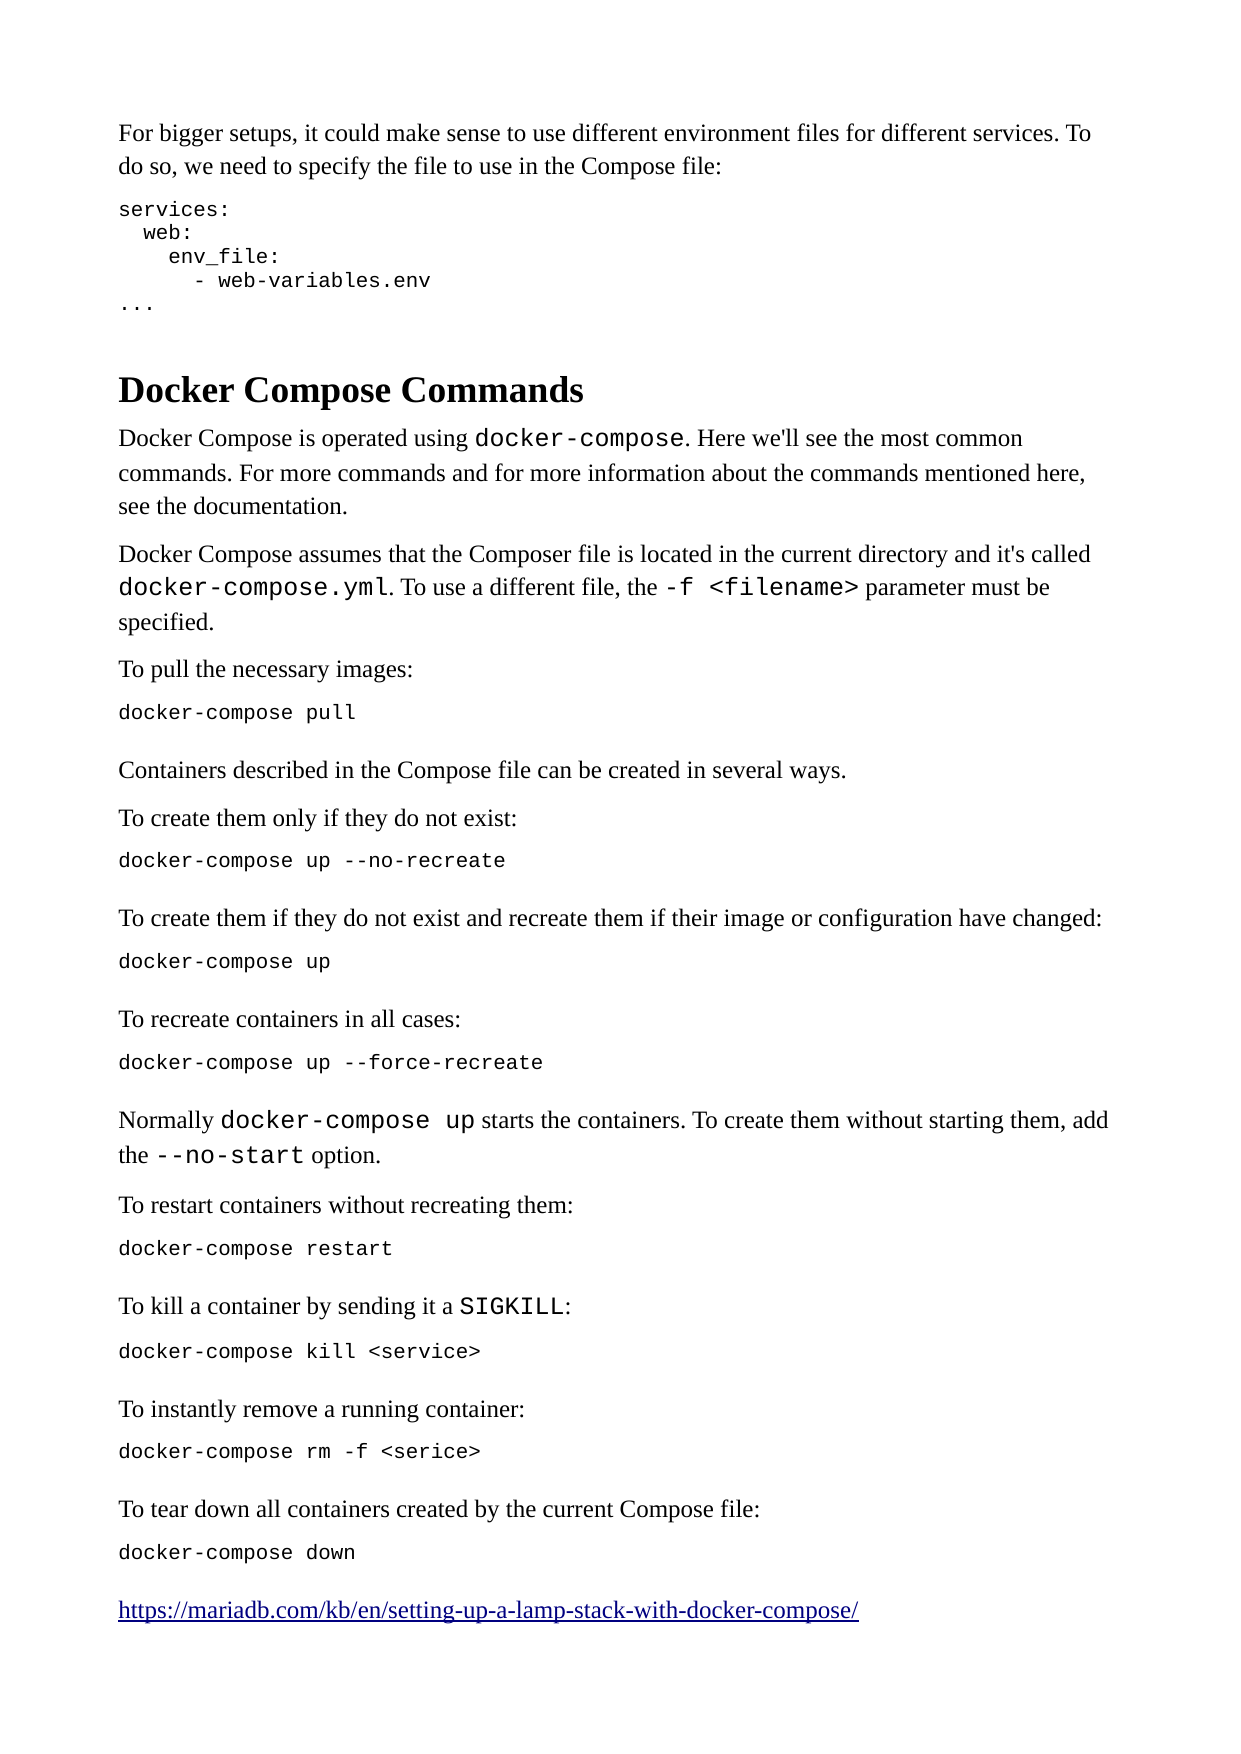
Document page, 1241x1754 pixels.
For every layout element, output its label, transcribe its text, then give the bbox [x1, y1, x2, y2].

text services: [118, 199, 1122, 222]
text To create them if they do not exist and recreate them if their image or configuration have changed: [118, 903, 1122, 932]
text docker-compose rm -f <serice> [118, 1441, 1122, 1465]
text env_file: [118, 246, 1122, 270]
text To pull the necessary images: [118, 654, 1122, 683]
subtitle Docker Compose Commands [118, 367, 1122, 410]
text To restart containers without recreating them: [118, 1190, 1122, 1219]
text Docker Compose is operated using docker-compose. Here we'll see the most common commands. For more commands and for more information about the commands mentioned here, see the documentation. [118, 423, 1122, 520]
text For bigger setups, it could make sense to use different environment files for different services. To do so, we need to specify the file to use in the Compose file: [118, 118, 1122, 180]
text Docker Compose assumes that the Composer file is located in the current directory and it's called docker-compose.yml. To use a different file, the -f <filename> parameter must be specified. [118, 539, 1122, 636]
text docker-compose kill <service> [118, 1341, 1122, 1364]
text To kill a container by sending it a SIGKILL: [118, 1291, 1122, 1322]
text docker-compose pull [118, 702, 1122, 726]
text ... [118, 293, 1122, 317]
text - web-variables.env [118, 270, 1122, 293]
text docker-compose up --no-recreate [118, 850, 1122, 874]
text To create them only if they do not exist: [118, 803, 1122, 831]
text docker-compose down [118, 1542, 1122, 1566]
text To recreate containers in all cases: [118, 1004, 1122, 1033]
text To instantly remove a running container: [118, 1394, 1122, 1423]
text https://mariadb.com/kb/en/setting-up-a-lamp-stack-with-docker-compose/ [118, 1595, 1122, 1624]
text web: [118, 222, 1122, 246]
text docker-compose restart [118, 1238, 1122, 1261]
text To tear down all containers created by the current Compose file: [118, 1494, 1122, 1523]
text docker-compose up --force-recreate [118, 1052, 1122, 1075]
text Normally docker-compose up starts the containers. To create them without starting them, add the --no-start option. [118, 1105, 1122, 1171]
text docker-compose up [118, 951, 1122, 975]
text Containers described in the Compose file can be created in several ways. [118, 755, 1122, 784]
